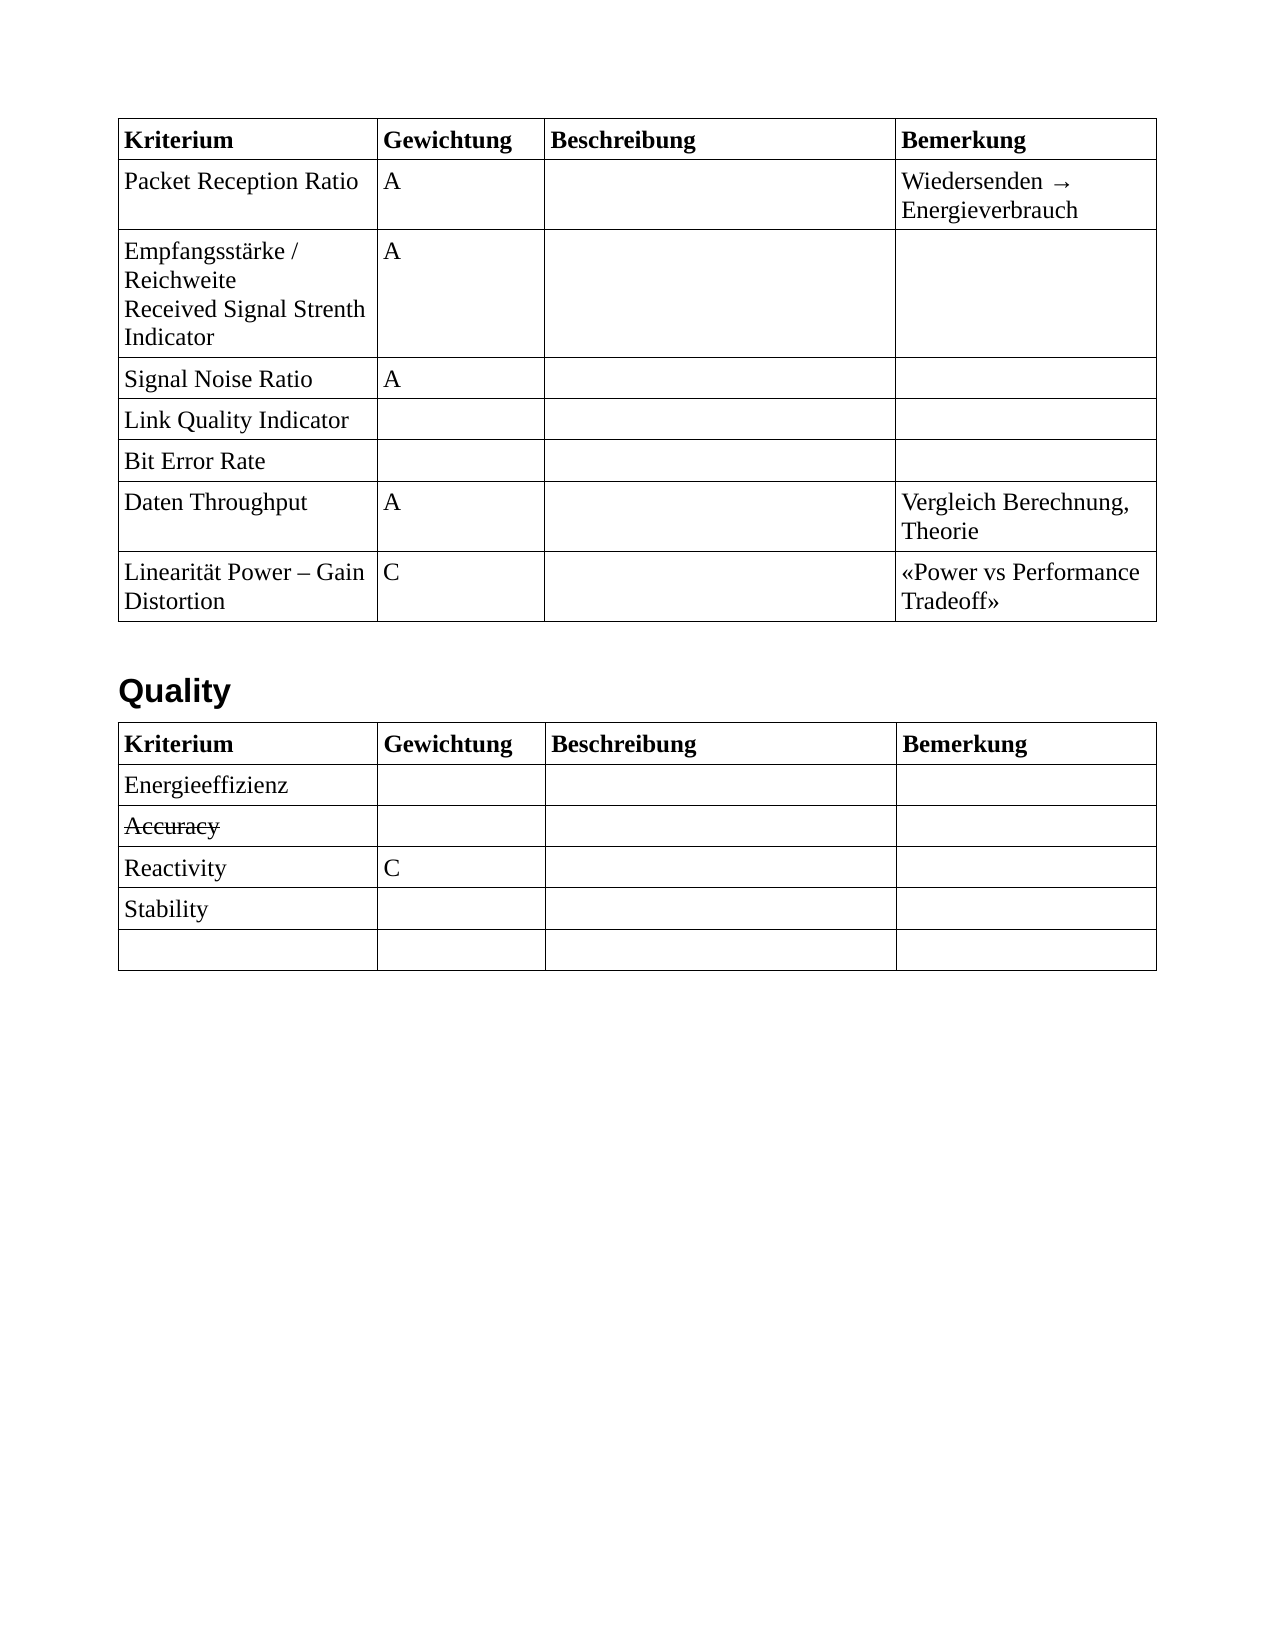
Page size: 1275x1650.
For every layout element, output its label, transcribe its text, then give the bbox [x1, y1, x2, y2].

table_cell [545, 230, 895, 357]
table_cell [378, 806, 545, 846]
table_cell Reactivity [119, 847, 377, 887]
table_cell [897, 888, 1156, 928]
table_header Gewichtung [378, 723, 545, 763]
table_cell [896, 440, 1156, 481]
table_cell [896, 358, 1156, 398]
table_cell [119, 930, 377, 970]
table_header Beschreibung [545, 119, 895, 159]
table_cell Vergleich Berechnung, Theorie [896, 482, 1156, 551]
table_cell [546, 806, 896, 846]
table_cell A [378, 160, 544, 229]
table_cell Bit Error Rate [119, 440, 377, 481]
table_cell [546, 847, 896, 887]
table_cell Accuracy [119, 806, 377, 846]
table_header Beschreibung [546, 723, 896, 763]
subtitle Quality [118, 671, 1157, 710]
table_cell [897, 847, 1156, 887]
table_header Bemerkung [897, 723, 1156, 763]
table_header Bemerkung [896, 119, 1156, 159]
table_header Kriterium [119, 723, 377, 763]
table_cell [545, 440, 895, 481]
table_cell Signal Noise Ratio [119, 358, 377, 398]
table_cell [378, 930, 545, 970]
table_cell [897, 765, 1156, 805]
table_cell Link Quality Indicator [119, 399, 377, 439]
table_cell [378, 765, 545, 805]
table_cell [546, 765, 896, 805]
table_cell Stability [119, 888, 377, 928]
table_cell [545, 160, 895, 229]
table_cell Empfangsstärke / Reichweite Received Signal Strenth Indicator [119, 230, 377, 357]
table_cell C [378, 847, 545, 887]
table_cell Linearität Power – Gain Distortion [119, 552, 377, 621]
table_cell A [378, 482, 544, 551]
table_header Gewichtung [378, 119, 544, 159]
table_cell A [378, 358, 544, 398]
table_cell [378, 440, 544, 481]
table_cell A [378, 230, 544, 357]
table_cell «Power vs Performance Tradeoff» [896, 552, 1156, 621]
table_cell [545, 399, 895, 439]
table_cell [897, 930, 1156, 970]
table_cell [378, 399, 544, 439]
table_cell [546, 888, 896, 928]
table_cell [545, 358, 895, 398]
table_cell [896, 399, 1156, 439]
table_header Kriterium [119, 119, 377, 159]
table_cell Daten Throughput [119, 482, 377, 551]
table_cell [545, 552, 895, 621]
table_cell [545, 482, 895, 551]
table_cell [897, 806, 1156, 846]
table_cell [896, 230, 1156, 357]
table_cell [546, 930, 896, 970]
table_cell [378, 888, 545, 928]
table_cell Packet Reception Ratio [119, 160, 377, 229]
table_cell Energieeffizienz [119, 765, 377, 805]
table_cell C [378, 552, 544, 621]
table_cell Wiedersenden → Energieverbrauch [896, 160, 1156, 229]
